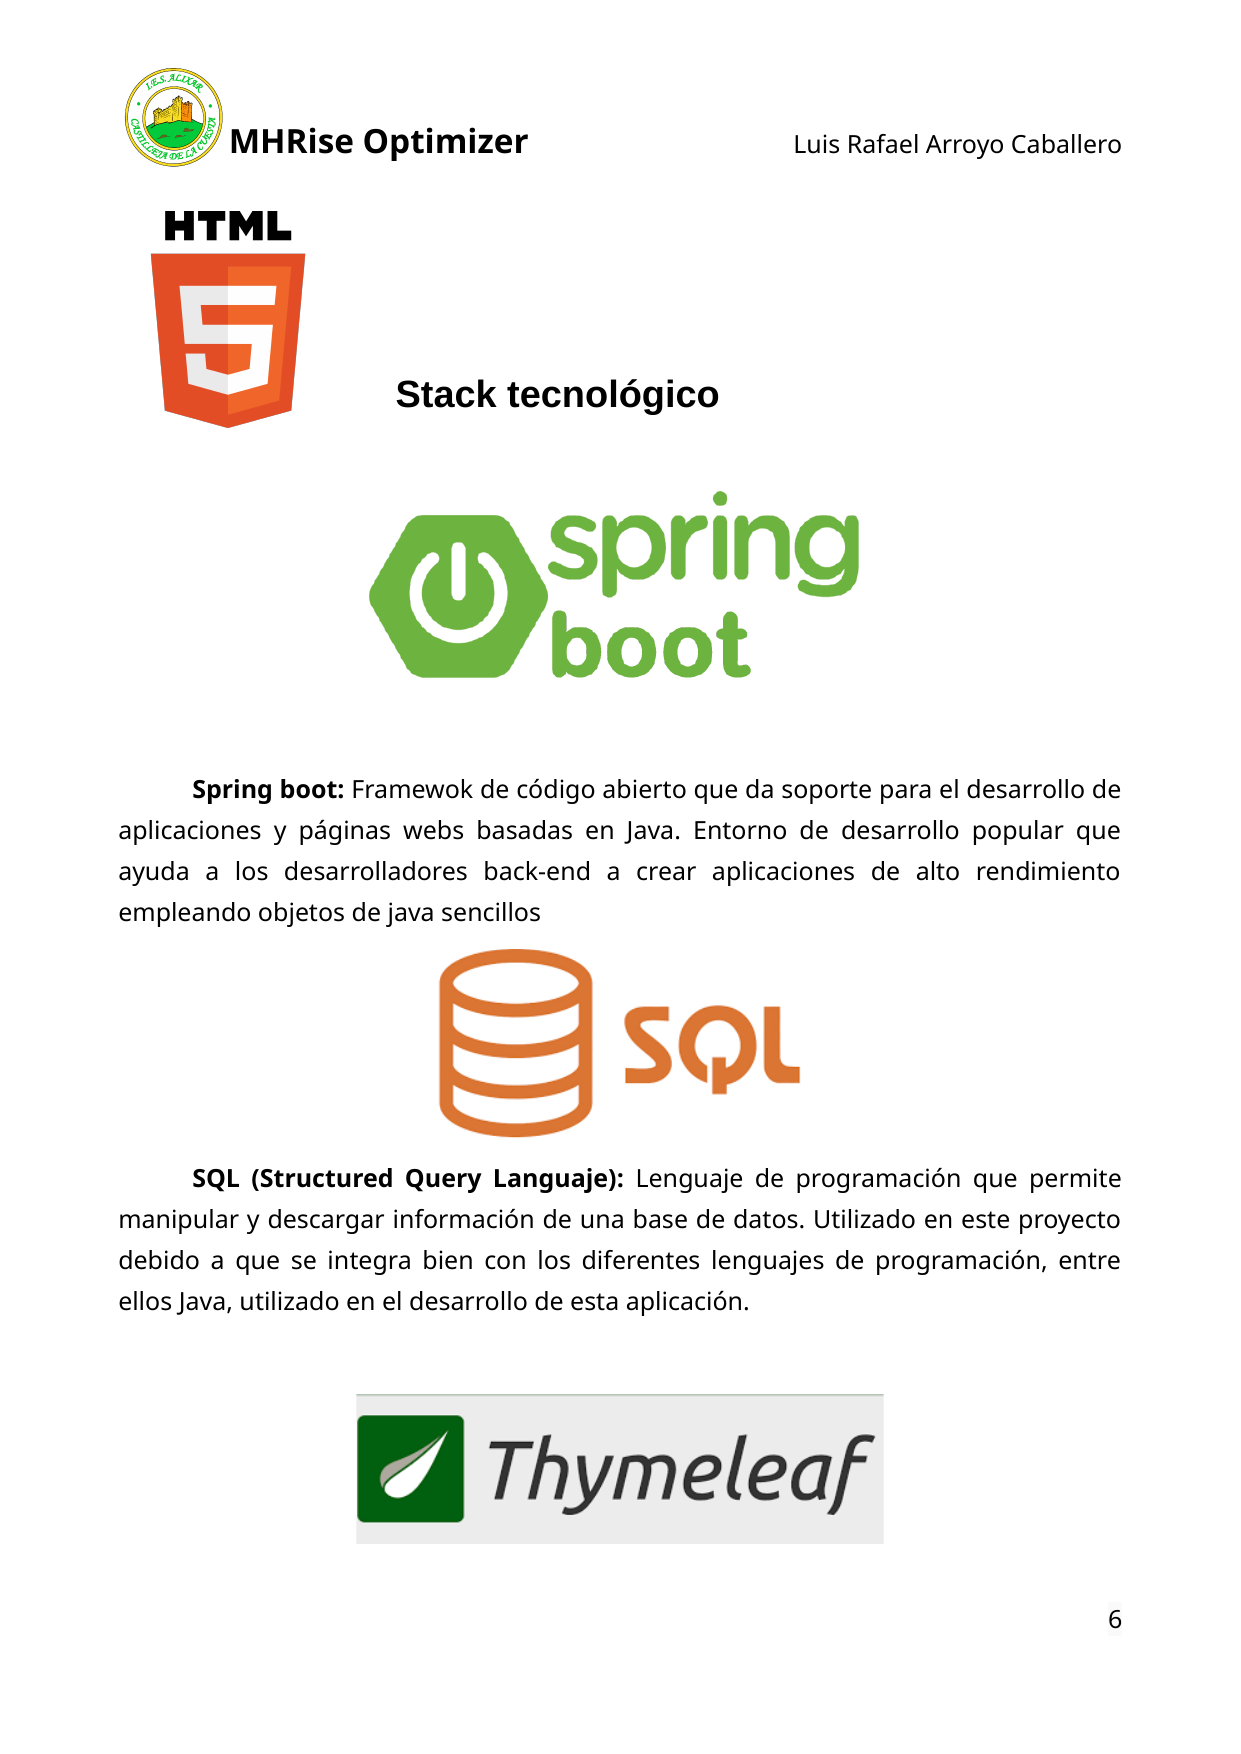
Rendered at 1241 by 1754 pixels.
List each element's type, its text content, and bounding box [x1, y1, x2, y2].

picture [118, 61, 229, 174]
picture [119, 211, 337, 428]
subtitle Stack tecnológico [337, 372, 1122, 416]
picture [356, 1394, 884, 1544]
text SQL (Structured Query Languaje): Lenguaje de programación que permite manipular y descargar información de una base de datos. Utilizado en este proyecto debido a que se integra bien con los diferentes lenguajes de programación, entre ellos Java, utilizado en el desarrollo de esta aplicación. [118, 1161, 1122, 1318]
text Spring boot: Framewok de código abierto que da soporte para el desarrollo de aplicaciones y páginas webs basadas en Java. Entorno de desarrollo popular que ayuda a los desarrolladores back-end a crear aplicaciones de alto rendimiento empleando objetos de java sencillos [118, 772, 1122, 928]
picture [364, 463, 867, 728]
picture [414, 949, 826, 1141]
